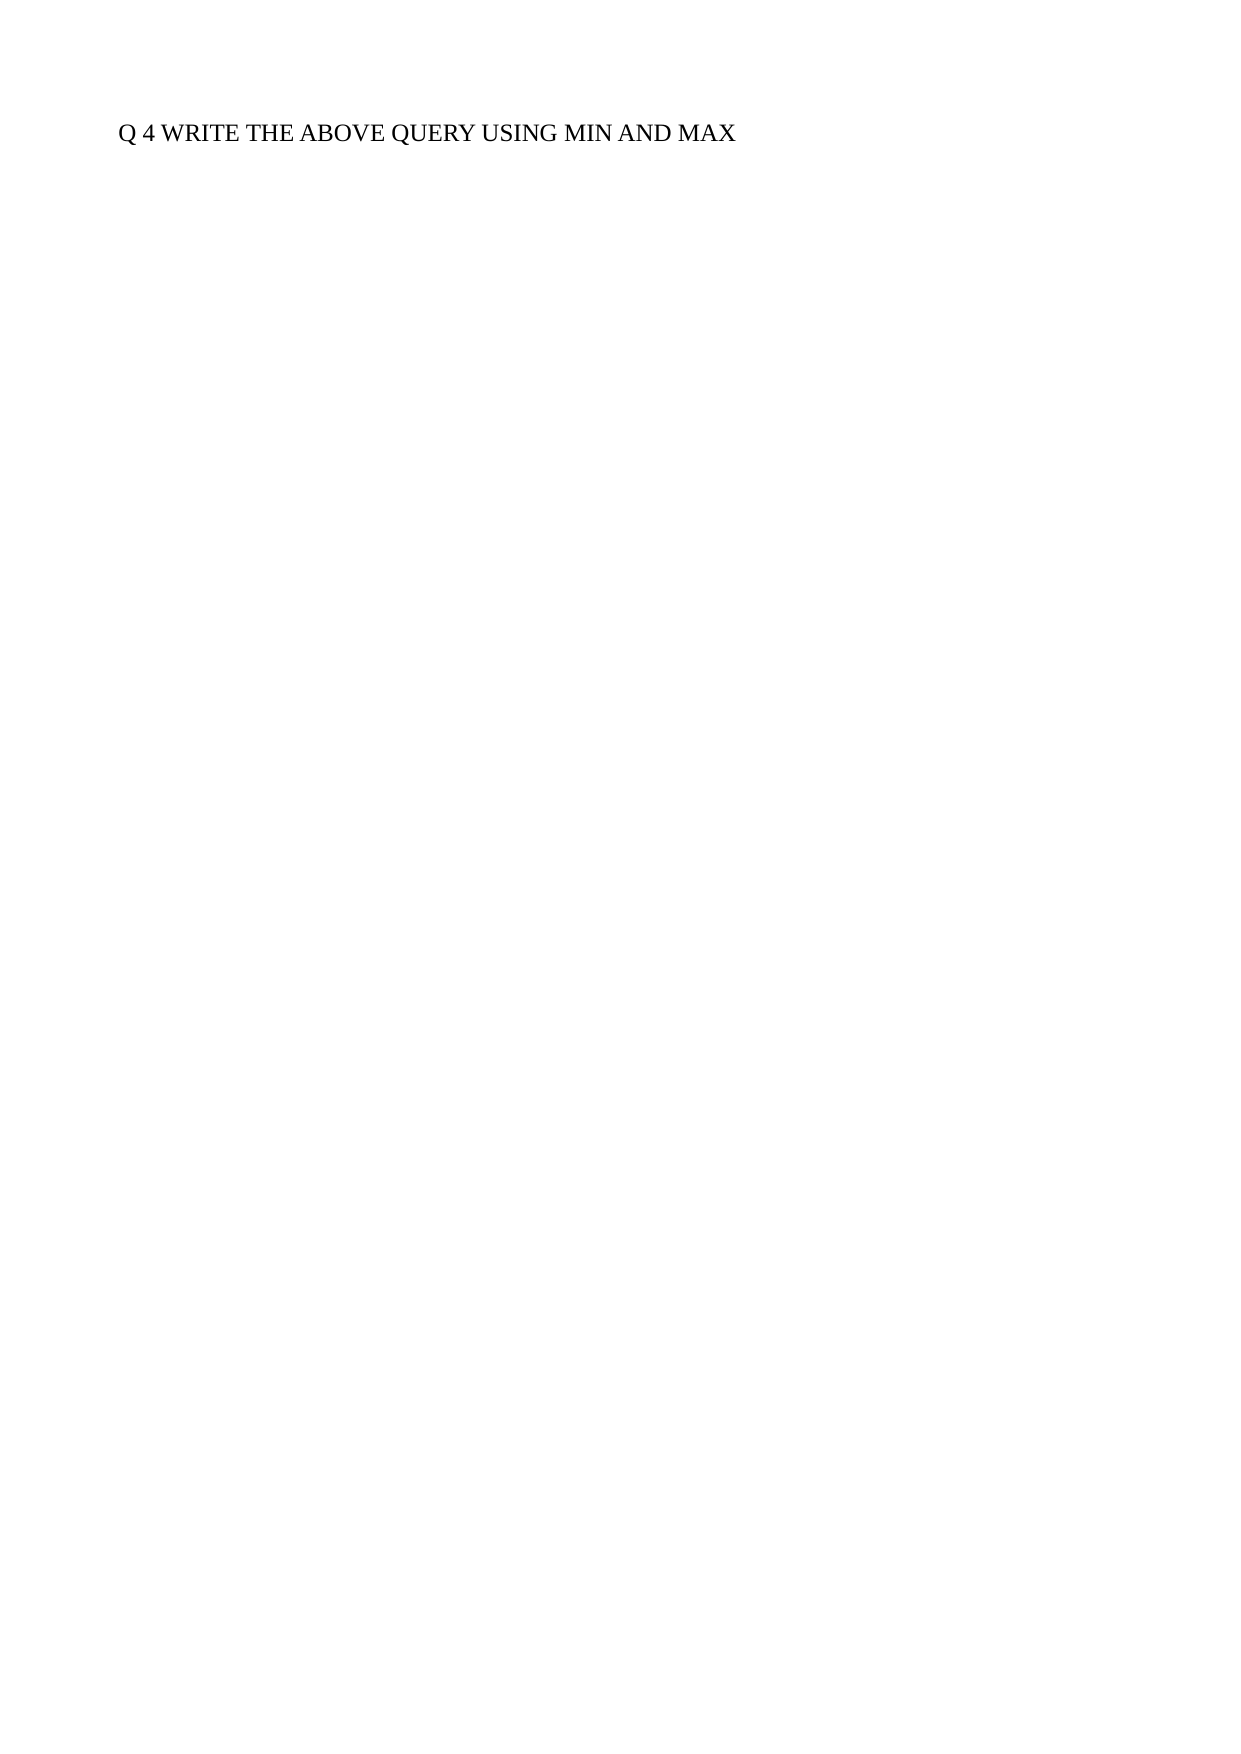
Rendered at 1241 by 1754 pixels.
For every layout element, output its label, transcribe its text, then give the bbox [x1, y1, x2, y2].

text Q 4 WRITE THE ABOVE QUERY USING MIN AND MAX [118, 118, 1122, 147]
